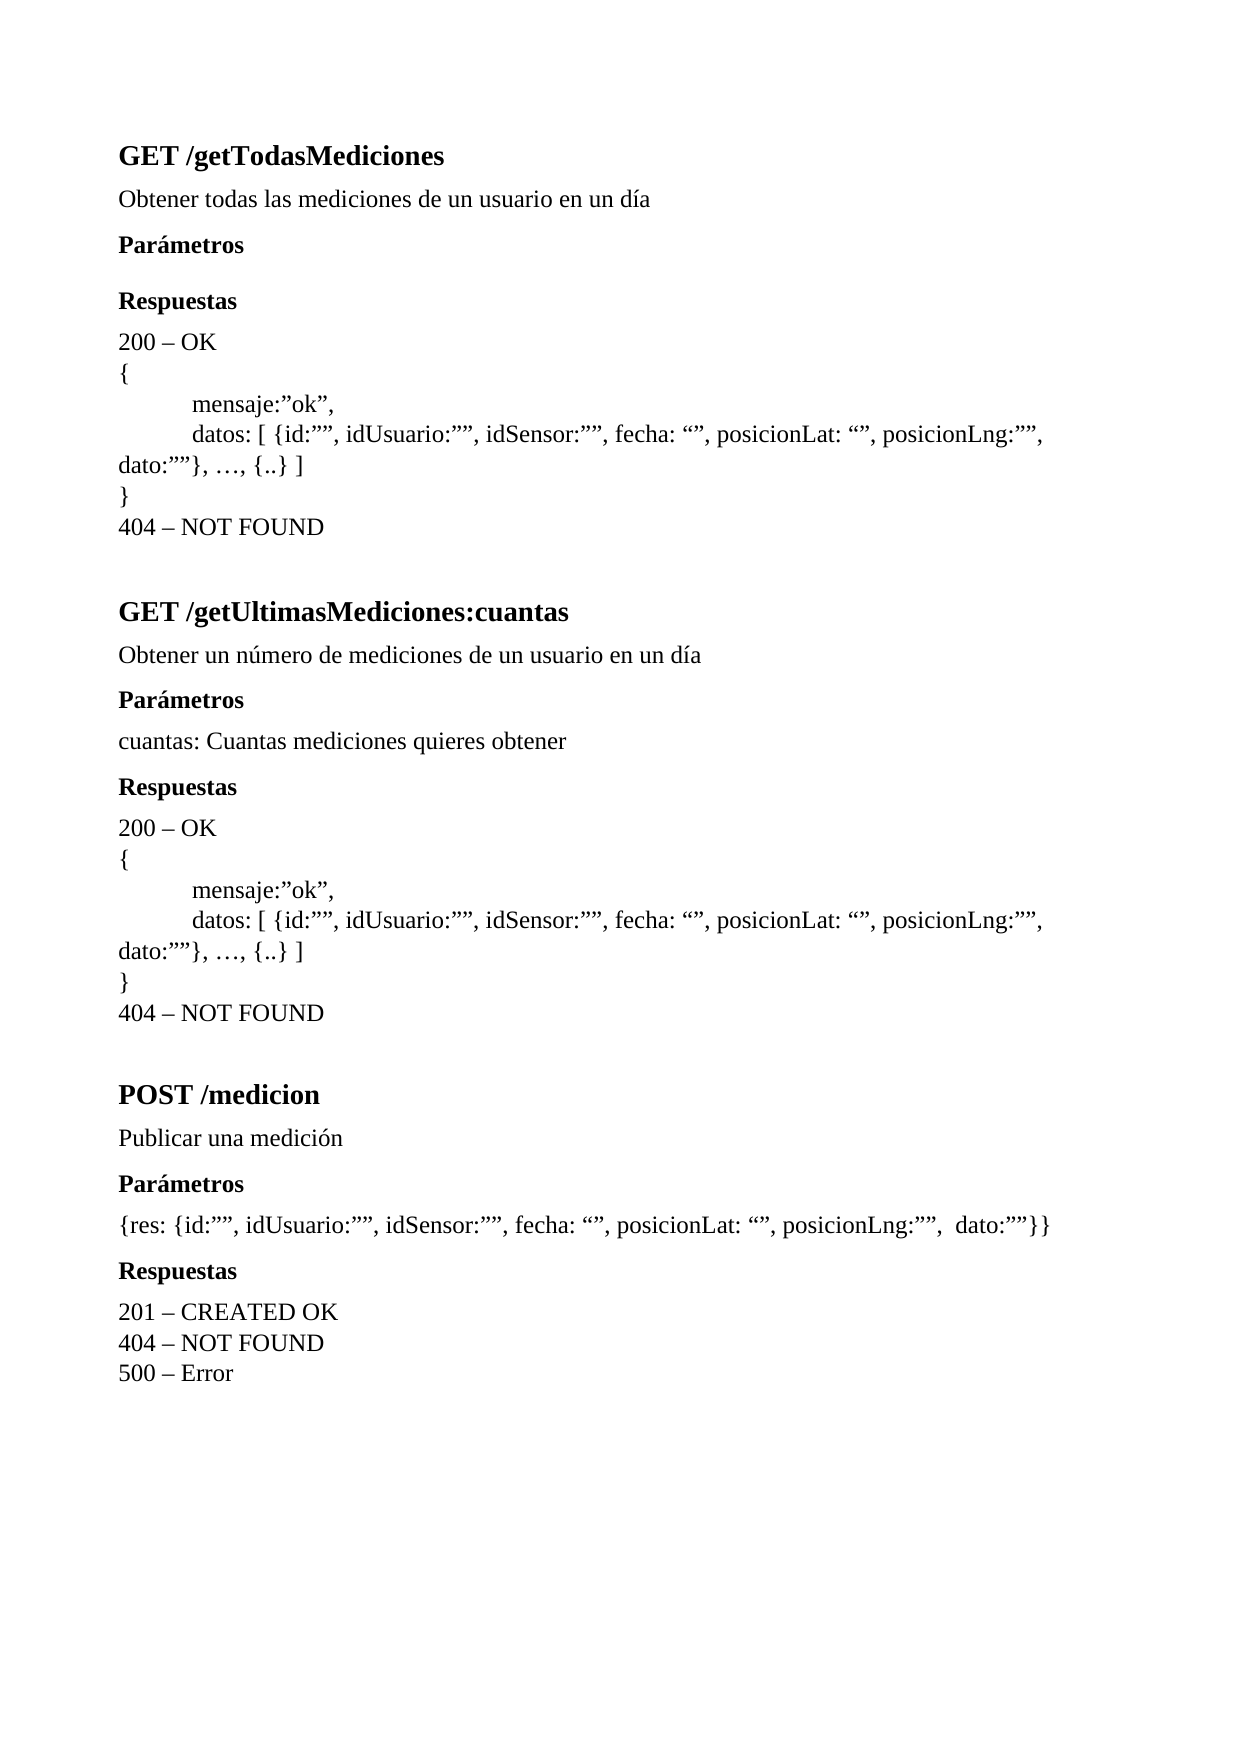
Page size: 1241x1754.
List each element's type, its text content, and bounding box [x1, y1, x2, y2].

subtitle 500 – Error [118, 1358, 1122, 1387]
text } [118, 481, 1122, 510]
text { [118, 844, 1122, 873]
subtitle 404 – NOT FOUND [118, 1328, 1122, 1357]
text } [118, 967, 1122, 996]
text mensaje:”ok”, [118, 875, 1122, 903]
subtitle 200 – OK [118, 327, 1122, 356]
subtitle Respuestas [118, 1256, 1122, 1284]
subtitle Respuestas [118, 286, 1122, 315]
subtitle Parámetros [118, 230, 1122, 259]
subtitle GET /getUltimasMediciones:cuantas [118, 594, 1122, 627]
text Obtener un número de mediciones de un usuario en un día [118, 640, 1122, 668]
text Obtener todas las mediciones de un usuario en un día [118, 184, 1122, 213]
text datos: [ {id:””, idUsuario:””, idSensor:””, fecha: “”, posicionLat: “”, posicionLng:””, dato:””}, …, {..} ] [118, 419, 1122, 479]
text datos: [ {id:””, idUsuario:””, idSensor:””, fecha: “”, posicionLat: “”, posicionLng:””, dato:””}, …, {..} ] [118, 905, 1122, 965]
subtitle GET /getTodasMediciones [118, 139, 1122, 172]
text { [118, 358, 1122, 387]
subtitle 200 – OK [118, 813, 1122, 842]
subtitle Parámetros [118, 1169, 1122, 1198]
text mensaje:”ok”, [118, 389, 1122, 418]
subtitle Parámetros [118, 685, 1122, 714]
text Publicar una medición [118, 1123, 1122, 1152]
subtitle 404 – NOT FOUND [118, 998, 1122, 1026]
subtitle POST /medicion [118, 1078, 1122, 1111]
subtitle 201 – CREATED OK [118, 1297, 1122, 1326]
subtitle 404 – NOT FOUND [118, 512, 1122, 541]
text {res: {id:””, idUsuario:””, idSensor:””, fecha: “”, posicionLat: “”, posicionLng:””, dato:””}} [118, 1210, 1122, 1239]
subtitle Respuestas [118, 772, 1122, 801]
subtitle cuantas: Cuantas mediciones quieres obtener [118, 726, 1122, 755]
